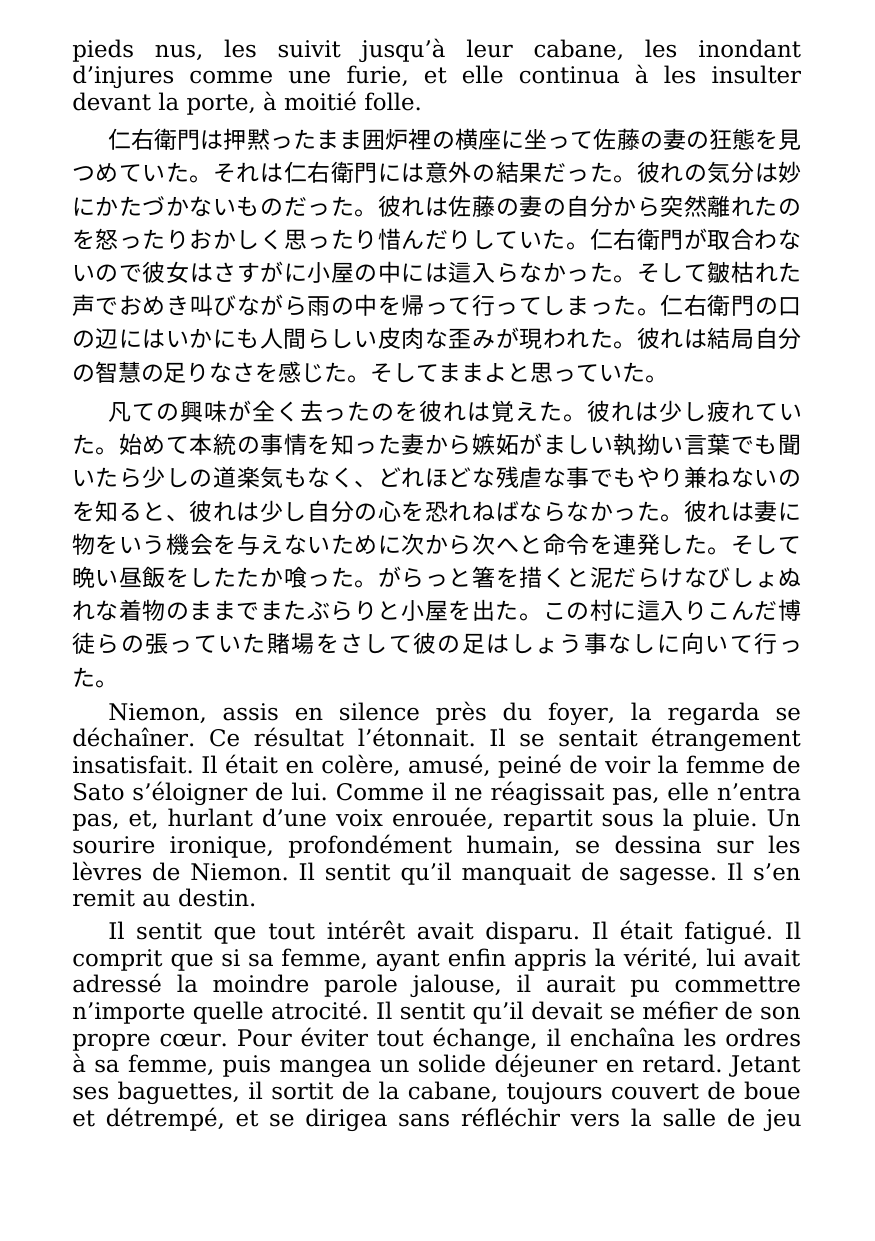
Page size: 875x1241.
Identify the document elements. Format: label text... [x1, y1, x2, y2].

text 凡ての興味が全く去ったのを彼れは覚えた。彼れは少し疲れていた。始めて本統の事情を知った妻から嫉妬がましい執拗い言葉でも聞いたら少しの道楽気もなく、どれほどな残虐な事でもやり兼ねないのを知ると、彼れは少し自分の心を恐れねばならなかった。彼れは妻に物をいう機会を与えないために次から次へと命令を連発した。そして晩い昼飯をしたたか喰った。がらっと箸を措くと泥だらけなびしょぬれな着物のままでまたぶらりと小屋を出た。この村に這入りこんだ博徒らの張っていた賭場をさして彼の足はしょう事なしに向いて行った。 [72, 394, 802, 693]
text 仁右衛門は押黙ったまま囲炉裡の横座に坐って佐藤の妻の狂態を見つめていた。それは仁右衛門には意外の結果だった。彼れの気分は妙にかたづかないものだった。彼れは佐藤の妻の自分から突然離れたのを怒ったりおかしく思ったり惜んだりしていた。仁右衛門が取合わないので彼女はさすがに小屋の中には這入らなかった。そして皺枯れた声でおめき叫びながら雨の中を帰って行ってしまった。仁右衛門の口の辺にはいかにも人間らしい皮肉な歪みが現われた。彼れは結局自分の智慧の足りなさを感じた。そしてままよと思っていた。 [72, 122, 802, 388]
text pieds nus, les suivit jusqu’à leur cabane, les inondant d’injures comme une furie, et elle continua à les insulter devant la porte, à moitié folle. [72, 36, 802, 116]
text Il sentit que tout intérêt avait disparu. Il était fatigué. Il comprit que si sa femme, ayant enfin appris la vérité, lui avait adressé la moindre parole jalouse, il aurait pu commettre n’importe quelle atrocité. Il sentit qu’il devait se méfier de son propre cœur. Pour éviter tout échange, il enchaîna les ordres à sa femme, puis mangea un solide déjeuner en retard. Jetant ses baguettes, il sortit de la cabane, toujours couvert de boue et détrempé, et se dirigea sans réfléchir vers la salle de jeu [72, 918, 802, 1131]
text Niemon, assis en silence près du foyer, la regarda se déchaîner. Ce résultat l’étonnait. Il se sentait étrangement insatisfait. Il était en colère, amusé, peiné de voir la femme de Sato s’éloigner de lui. Comme il ne réagissait pas, elle n’entra pas, et, hurlant d’une voix enrouée, repartit sous la pluie. Un sourire ironique, profondément humain, se dessina sur les lèvres de Niemon. Il sentit qu’il manquait de sagesse. Il s’en remit au destin. [72, 699, 802, 912]
